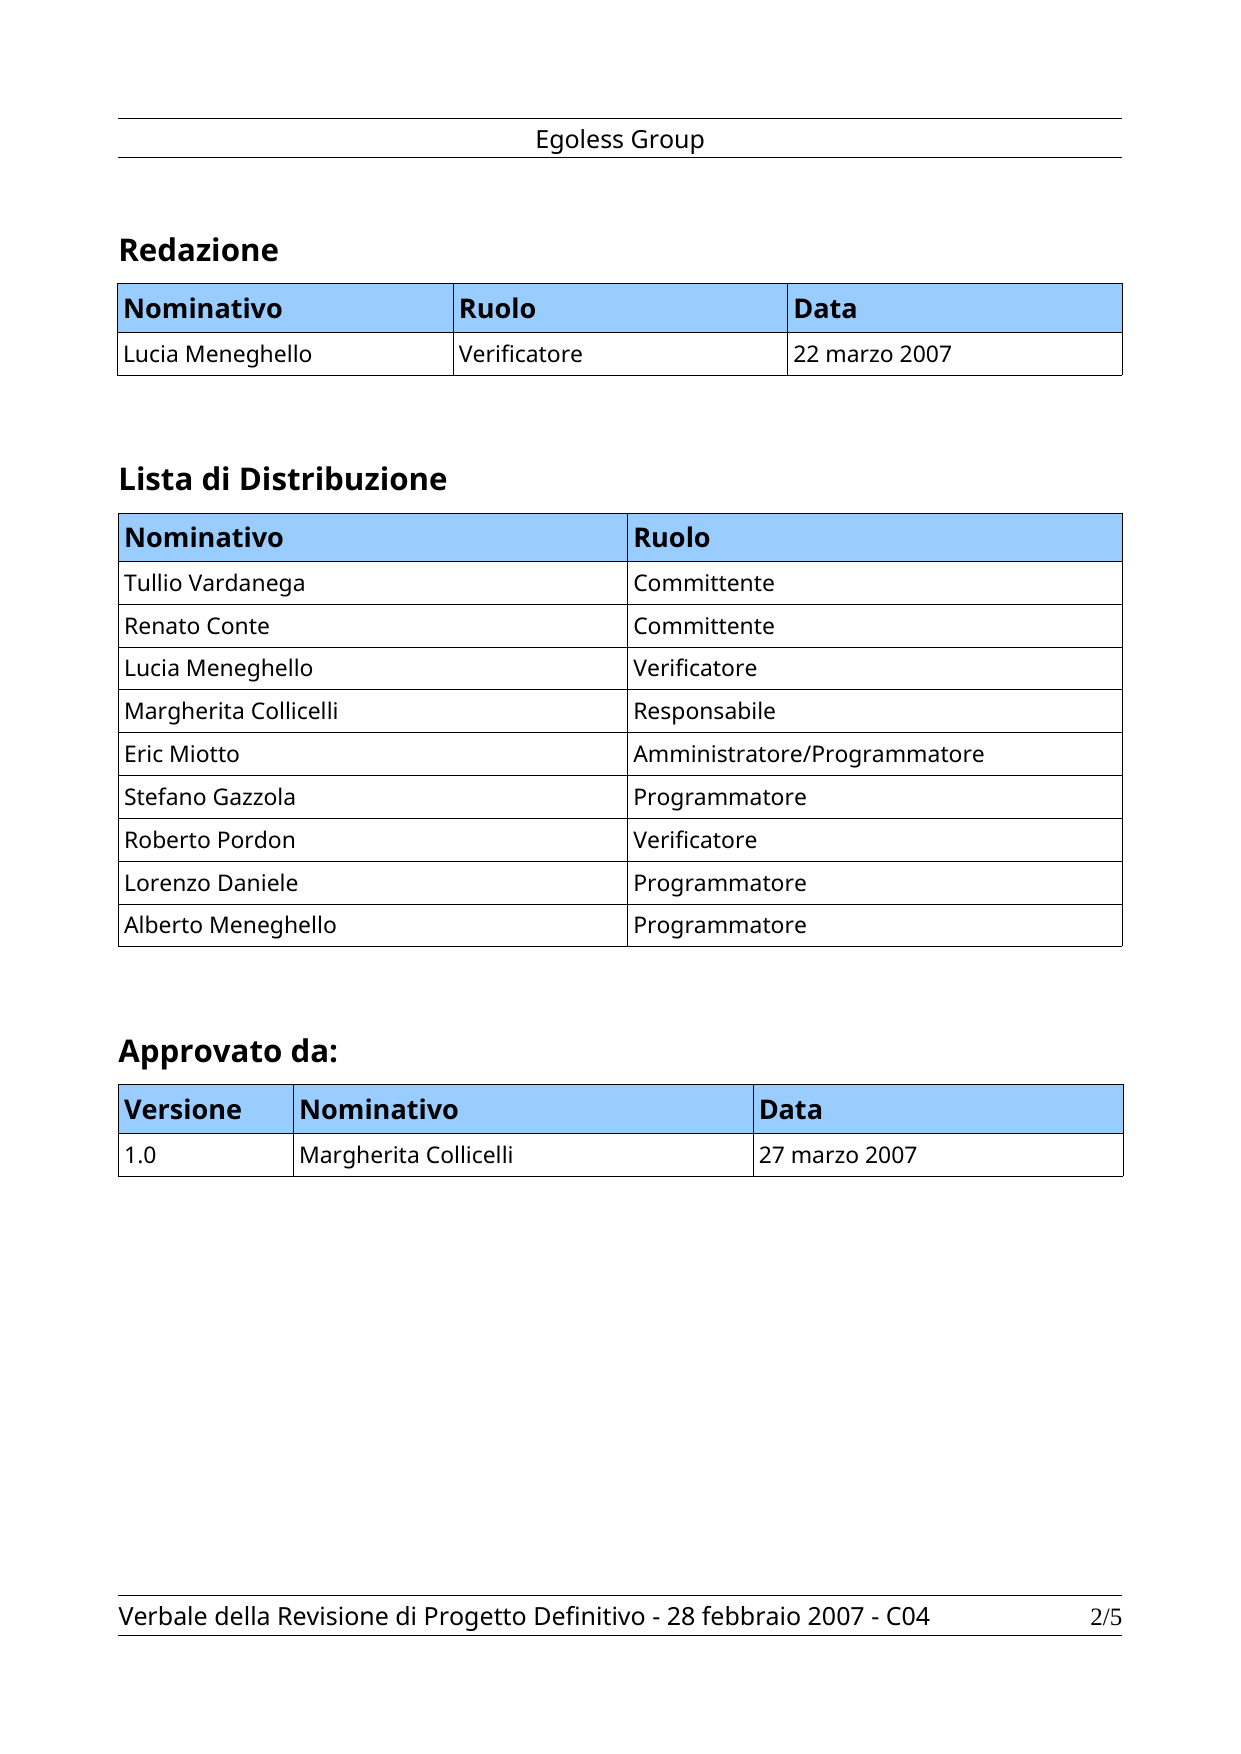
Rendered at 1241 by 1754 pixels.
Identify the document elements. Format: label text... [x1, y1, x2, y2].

table_cell Programmatore [628, 862, 1122, 903]
table_cell Programmatore [628, 776, 1122, 818]
text Redazione [118, 228, 1122, 271]
table_cell Alberto Meneghello [119, 905, 627, 946]
table_cell Verificatore [628, 648, 1122, 689]
table_cell Lorenzo Daniele [119, 862, 627, 903]
table_cell 1.0 [119, 1134, 293, 1176]
table_cell Stefano Gazzola [119, 776, 627, 818]
table_cell Programmatore [628, 905, 1122, 946]
table_cell Tullio Vardanega [119, 562, 627, 604]
table_cell Committente [628, 562, 1122, 604]
table_cell 27 marzo 2007 [754, 1134, 1123, 1176]
table_cell Roberto Pordon [119, 819, 627, 861]
table_cell Amministratore/Programmatore [628, 733, 1122, 775]
table_header Nominativo [118, 284, 453, 332]
table_cell Committente [628, 605, 1122, 647]
table_cell Lucia Meneghello [118, 333, 453, 374]
table_header Nominativo [119, 514, 627, 561]
table_cell Eric Miotto [119, 733, 627, 775]
table_cell Margherita Collicelli [119, 690, 627, 732]
text Lista di Distribuzione [118, 457, 1122, 500]
table_header Data [788, 284, 1122, 332]
table_header Ruolo [628, 514, 1122, 561]
table_cell Renato Conte [119, 605, 627, 647]
table_header Nominativo [294, 1085, 753, 1133]
table_header Ruolo [454, 284, 787, 332]
table_cell Verificatore [628, 819, 1122, 861]
table_header Versione [119, 1085, 293, 1133]
table_cell Verificatore [454, 333, 787, 374]
table_cell Lucia Meneghello [119, 648, 627, 689]
table_cell Margherita Collicelli [294, 1134, 753, 1176]
table_cell Responsabile [628, 690, 1122, 732]
text Approvato da: [118, 1029, 1122, 1072]
table_header Data [754, 1085, 1123, 1133]
table_cell 22 marzo 2007 [788, 333, 1122, 374]
